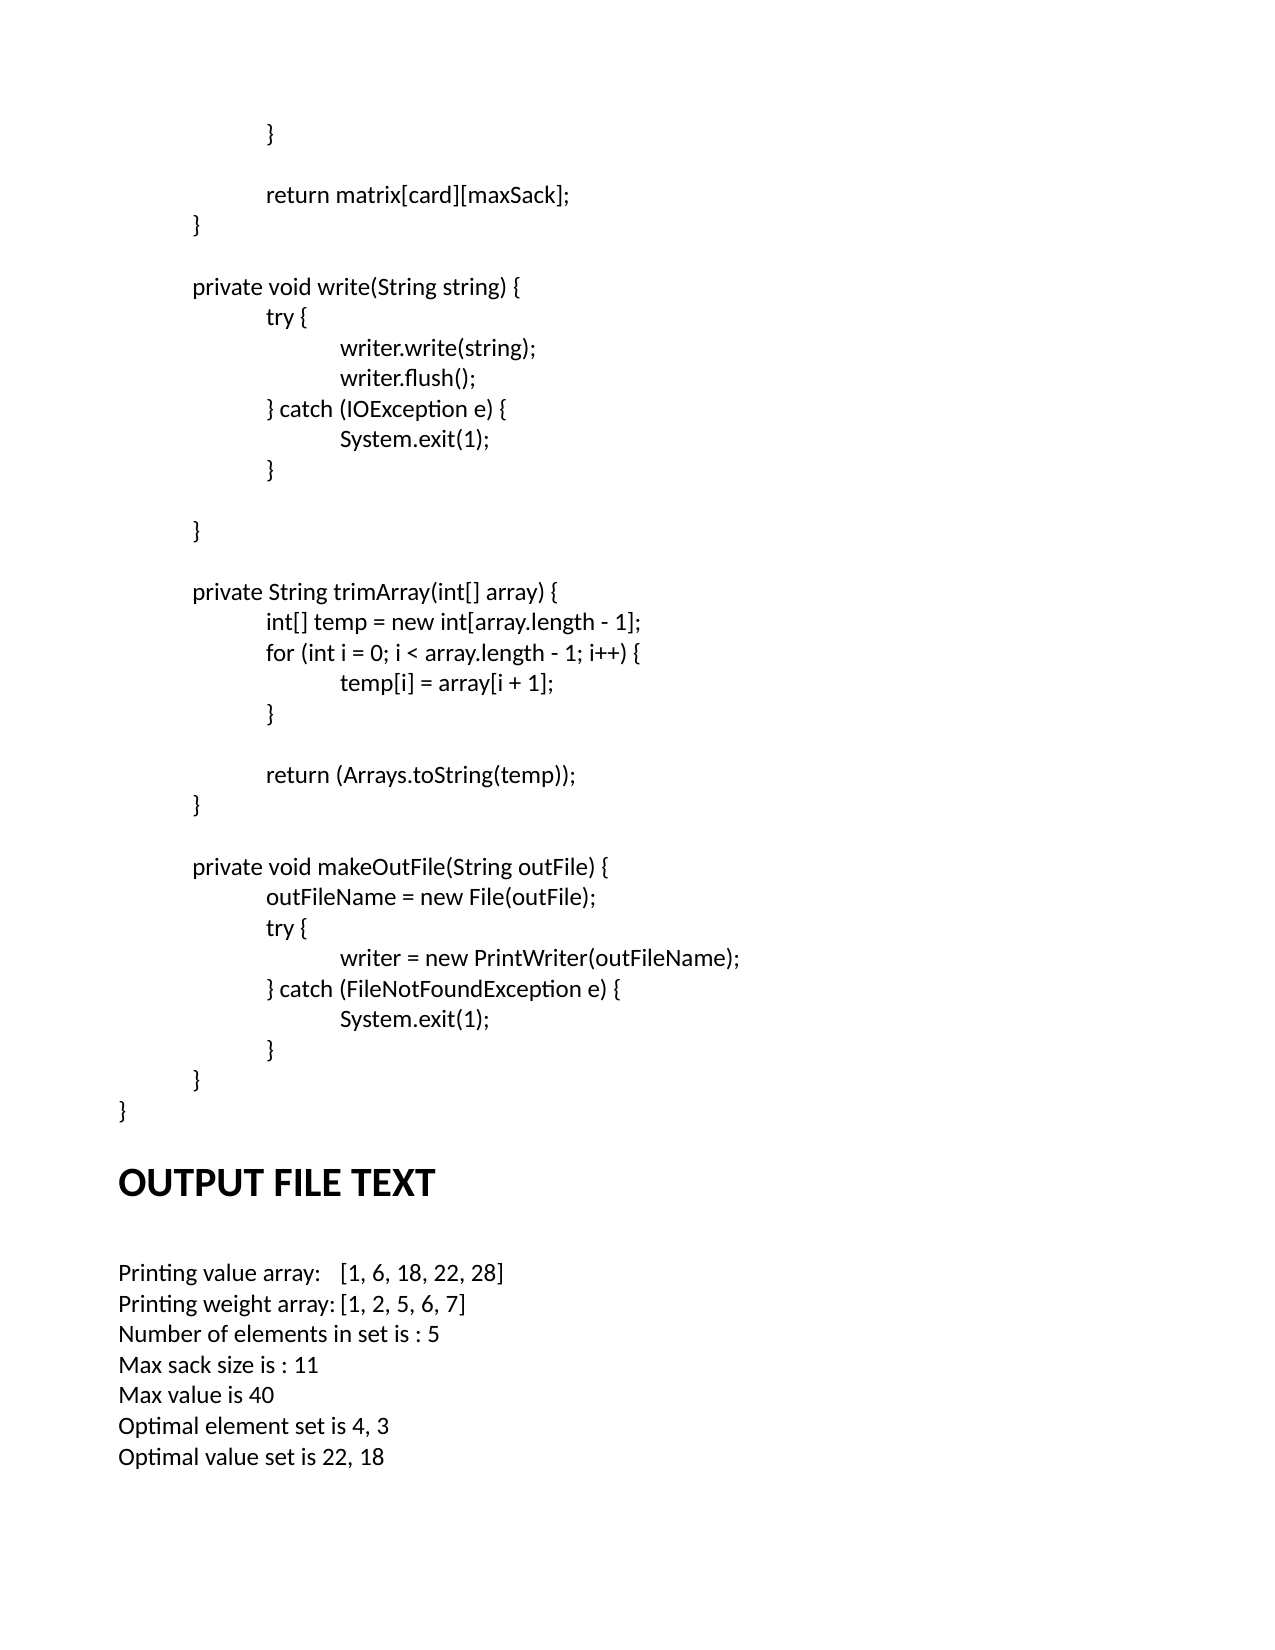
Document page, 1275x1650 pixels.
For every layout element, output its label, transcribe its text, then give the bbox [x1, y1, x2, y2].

text private void makeOutFile(String outFile) { [118, 851, 1157, 881]
text } [118, 118, 1157, 149]
text writer.write(string); [118, 332, 1157, 362]
text } [118, 454, 1157, 484]
text Printing weight array: [1, 2, 5, 6, 7] [118, 1288, 1157, 1318]
text try { [118, 912, 1157, 942]
text Max sack size is : 11 [118, 1349, 1157, 1379]
text } [118, 789, 1157, 820]
text try { [118, 301, 1157, 332]
text temp[i] = array[i + 1]; [118, 667, 1157, 698]
text for (int i = 0; i < array.length - 1; i++) { [118, 637, 1157, 667]
text System.exit(1); [118, 1003, 1157, 1034]
text private void write(String string) { [118, 271, 1157, 301]
text } [118, 1064, 1157, 1095]
text } [118, 515, 1157, 545]
text } [118, 1034, 1157, 1064]
text } catch (IOException e) { [118, 393, 1157, 423]
text } catch (FileNotFoundException e) { [118, 973, 1157, 1003]
text int[] temp = new int[array.length - 1]; [118, 606, 1157, 637]
text } [118, 1095, 1157, 1125]
text Number of elements in set is : 5 [118, 1318, 1157, 1349]
text return matrix[card][maxSack]; [118, 179, 1157, 210]
text outFileName = new File(outFile); [118, 881, 1157, 912]
text writer = new PrintWriter(outFileName); [118, 942, 1157, 973]
text Optimal element set is 4, 3 [118, 1410, 1157, 1441]
text System.exit(1); [118, 423, 1157, 454]
text writer.flush(); [118, 362, 1157, 393]
text OUTPUT FILE TEXT [118, 1156, 1157, 1207]
text private String trimArray(int[] array) { [118, 576, 1157, 606]
text } [118, 210, 1157, 240]
text } [118, 698, 1157, 728]
text Optimal value set is 22, 18 [118, 1441, 1157, 1471]
text return (Arrays.toString(temp)); [118, 759, 1157, 789]
text Max value is 40 [118, 1379, 1157, 1410]
text Printing value array: [1, 6, 18, 22, 28] [118, 1257, 1157, 1288]
